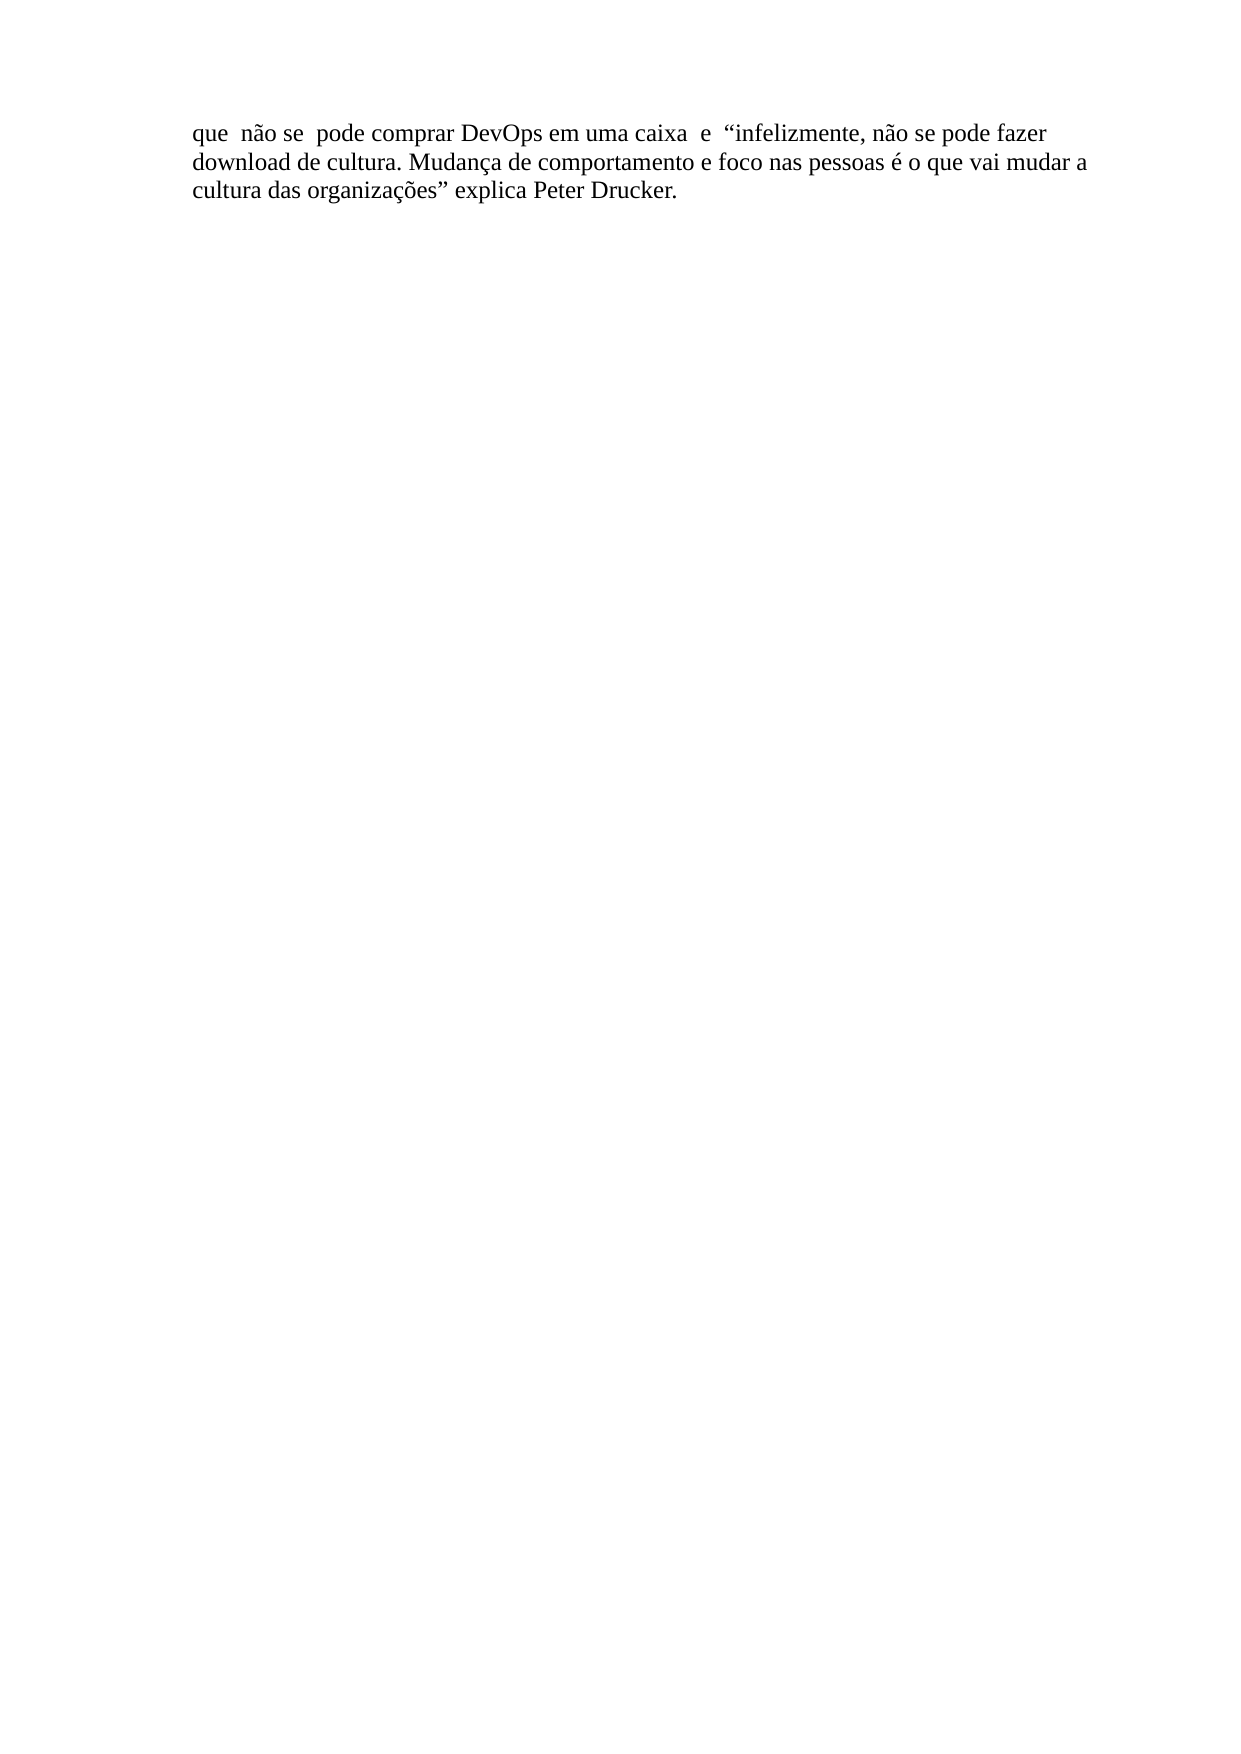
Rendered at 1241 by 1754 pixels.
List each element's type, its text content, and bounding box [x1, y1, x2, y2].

text que não se pode comprar DevOps em uma caixa e “infelizmente, não se pode fazer download de cultura. Mudança de comportamento e foco nas pessoas é o que vai mudar a cultura das organizações” explica Peter Drucker. [118, 118, 1122, 204]
